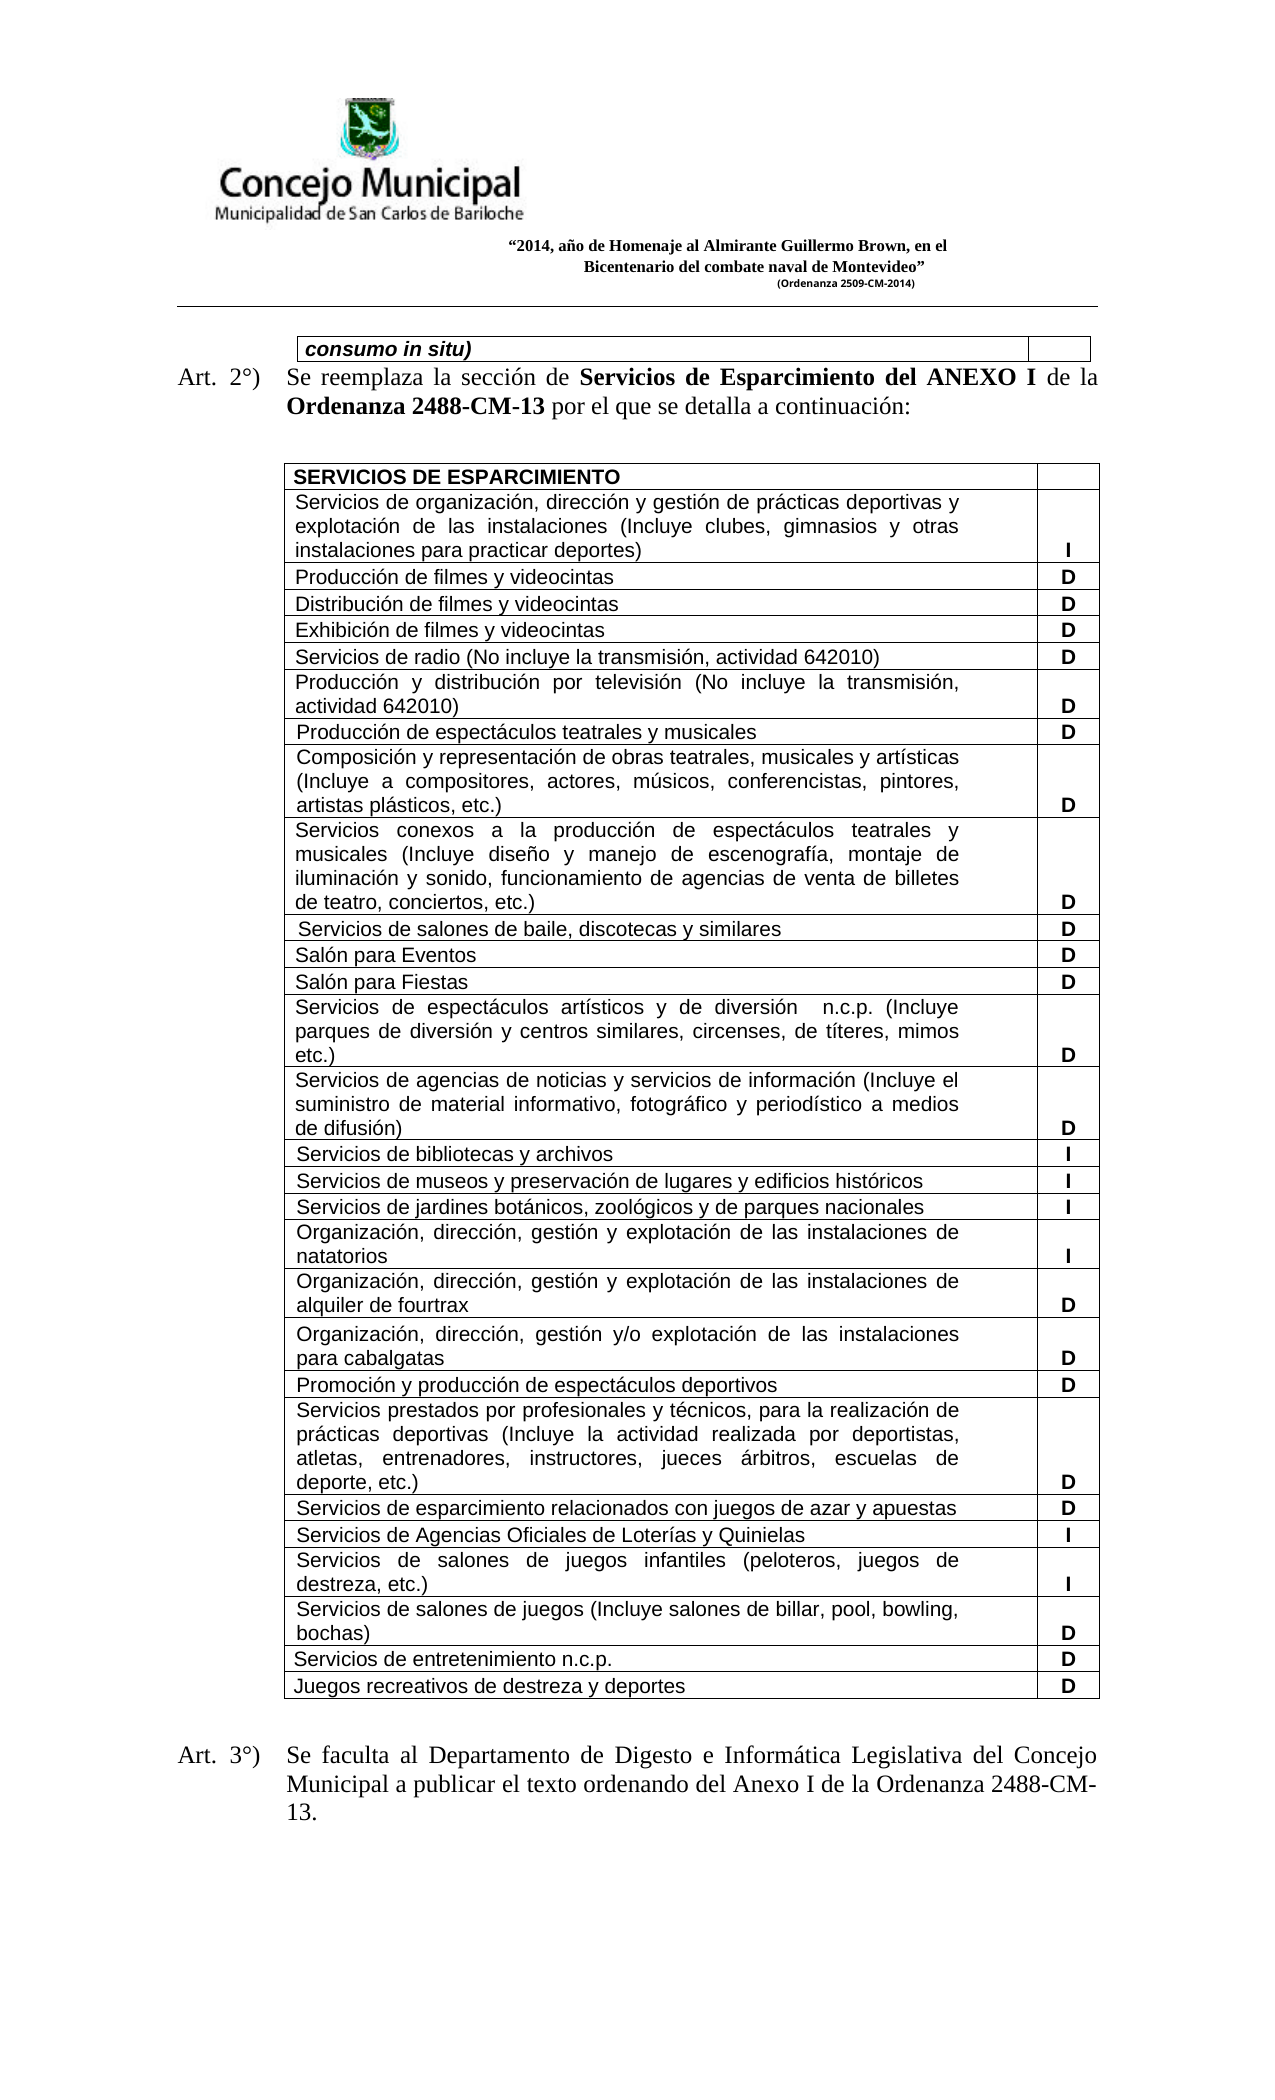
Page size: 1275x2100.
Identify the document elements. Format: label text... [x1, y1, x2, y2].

table_cell D [1038, 1371, 1099, 1397]
table_cell Art. 3°) [170, 1740, 279, 1855]
table_cell I [1038, 1140, 1099, 1166]
table_cell I [1038, 1194, 1099, 1219]
table_cell Servicios de bibliotecas y archivos [285, 1140, 1037, 1166]
table_cell Servicios de Agencias Oficiales de Loterías y Quinielas [285, 1521, 1037, 1547]
table_cell D [1038, 643, 1099, 668]
table_cell Servicios de espectáculos artísticos y de diversión n.c.p. (Incluye parques de diversión y centros similares, circenses, de títeres, mimos etc.) [285, 995, 1037, 1066]
table_cell D [1038, 1597, 1099, 1644]
table_cell Se faculta al Departamento de Digesto e Informática Legislativa del Concejo Municipal a publicar el texto ordenando del Anexo I de la Ordenanza 2488-CM-13. [279, 1740, 1105, 1855]
table_cell Salón para Eventos [285, 941, 1037, 967]
table_cell D [1038, 670, 1099, 717]
table_cell Producción de filmes y videocintas [285, 563, 1037, 589]
table_cell D [1038, 818, 1099, 914]
table_cell I [1038, 1548, 1099, 1596]
table_cell Organización, dirección, gestión y/o explotación de las instalaciones para cabalgatas [285, 1318, 1037, 1370]
table_cell Organización, dirección, gestión y explotación de las instalaciones de alquiler de fourtrax [285, 1269, 1037, 1317]
table_cell D [1038, 1398, 1099, 1493]
table_cell I [1038, 1521, 1099, 1547]
table_cell Servicios de salones de juegos infantiles (peloteros, juegos de destreza, etc.) [285, 1548, 1037, 1596]
table_cell D [1038, 1672, 1099, 1698]
table_cell Servicios de museos y preservación de lugares y edificios históricos [285, 1167, 1037, 1192]
table_header SERVICIOS DE ESPARCIMIENTO [285, 464, 1037, 489]
picture [194, 98, 552, 232]
table_cell Organización, dirección, gestión y explotación de las instalaciones de natatorios [285, 1220, 1037, 1268]
table_cell D [1038, 941, 1099, 967]
table_header [1029, 337, 1090, 361]
table_cell D [1038, 995, 1099, 1066]
table_cell Servicios de agencias de noticias y servicios de información (Incluye el suministro de material informativo, fotográfico y periodístico a medios de difusión) [285, 1067, 1037, 1139]
table_cell I [1038, 1167, 1099, 1192]
table_header consumo in situ) [298, 337, 1028, 361]
table_cell Producción de espectáculos teatrales y musicales [285, 719, 1037, 744]
table_cell Composición y representación de obras teatrales, musicales y artísticas (Incluye a compositores, actores, músicos, conferencistas, pintores, artistas plásticos, etc.) [285, 745, 1037, 817]
table_cell Exhibición de filmes y videocintas [285, 616, 1037, 642]
table_cell Promoción y producción de espectáculos deportivos [285, 1371, 1037, 1397]
table_cell Servicios prestados por profesionales y técnicos, para la realización de prácticas deportivas (Incluye la actividad realizada por deportistas, atletas, entrenadores, instructores, jueces árbitros, escuelas de deporte, etc.) [285, 1398, 1037, 1493]
table_cell D [1038, 1318, 1099, 1370]
table_cell D [1038, 968, 1099, 993]
table_cell Servicios de organización, dirección y gestión de prácticas deportivas y explotación de las instalaciones (Incluye clubes, gimnasios y otras instalaciones para practicar deportes) [285, 490, 1037, 562]
table_cell D [1038, 745, 1099, 817]
table_cell Servicios de radio (No incluye la transmisión, actividad 642010) [285, 643, 1037, 668]
table_cell Servicios de salones de baile, discotecas y similares [285, 915, 1037, 940]
table_cell Servicios de esparcimiento relacionados con juegos de azar y apuestas [285, 1495, 1037, 1520]
table_cell Distribución de filmes y videocintas [285, 590, 1037, 615]
table_cell D [1038, 915, 1099, 940]
table_cell D [1038, 616, 1099, 642]
table_header [170, 336, 279, 362]
table_cell Servicios conexos a la producción de espectáculos teatrales y musicales (Incluye diseño y manejo de escenografía, montaje de iluminación y sonido, funcionamiento de agencias de venta de billetes de teatro, conciertos, etc.) [285, 818, 1037, 914]
table_cell I [1038, 490, 1099, 562]
table_cell D [1038, 1269, 1099, 1317]
table_cell D [1038, 1495, 1099, 1520]
table_cell Servicios de salones de juegos (Incluye salones de billar, pool, bowling, bochas) [285, 1597, 1037, 1644]
table_cell Salón para Fiestas [285, 968, 1037, 993]
table_cell D [1038, 1646, 1099, 1671]
table_cell D [1038, 1067, 1099, 1139]
table_cell D [1038, 563, 1099, 589]
table_cell Art. 2°) [170, 362, 279, 1740]
table_cell Producción y distribución por televisión (No incluye la transmisión, actividad 642010) [285, 670, 1037, 717]
table_cell D [1038, 590, 1099, 615]
table_cell Servicios de entretenimiento n.c.p. [285, 1646, 1037, 1671]
table_cell Se reemplaza la sección de Servicios de Esparcimiento del ANEXO I de la Ordenanza 2488-CM-13 por el que se detalla a continuación: :::::::::: [279, 362, 1105, 1740]
table_cell Servicios de jardines botánicos, zoológicos y de parques nacionales [285, 1194, 1037, 1219]
table_header [1038, 464, 1099, 489]
table_cell I [1038, 1220, 1099, 1268]
table_cell Juegos recreativos de destreza y deportes [285, 1672, 1037, 1698]
table_cell D [1038, 719, 1099, 744]
